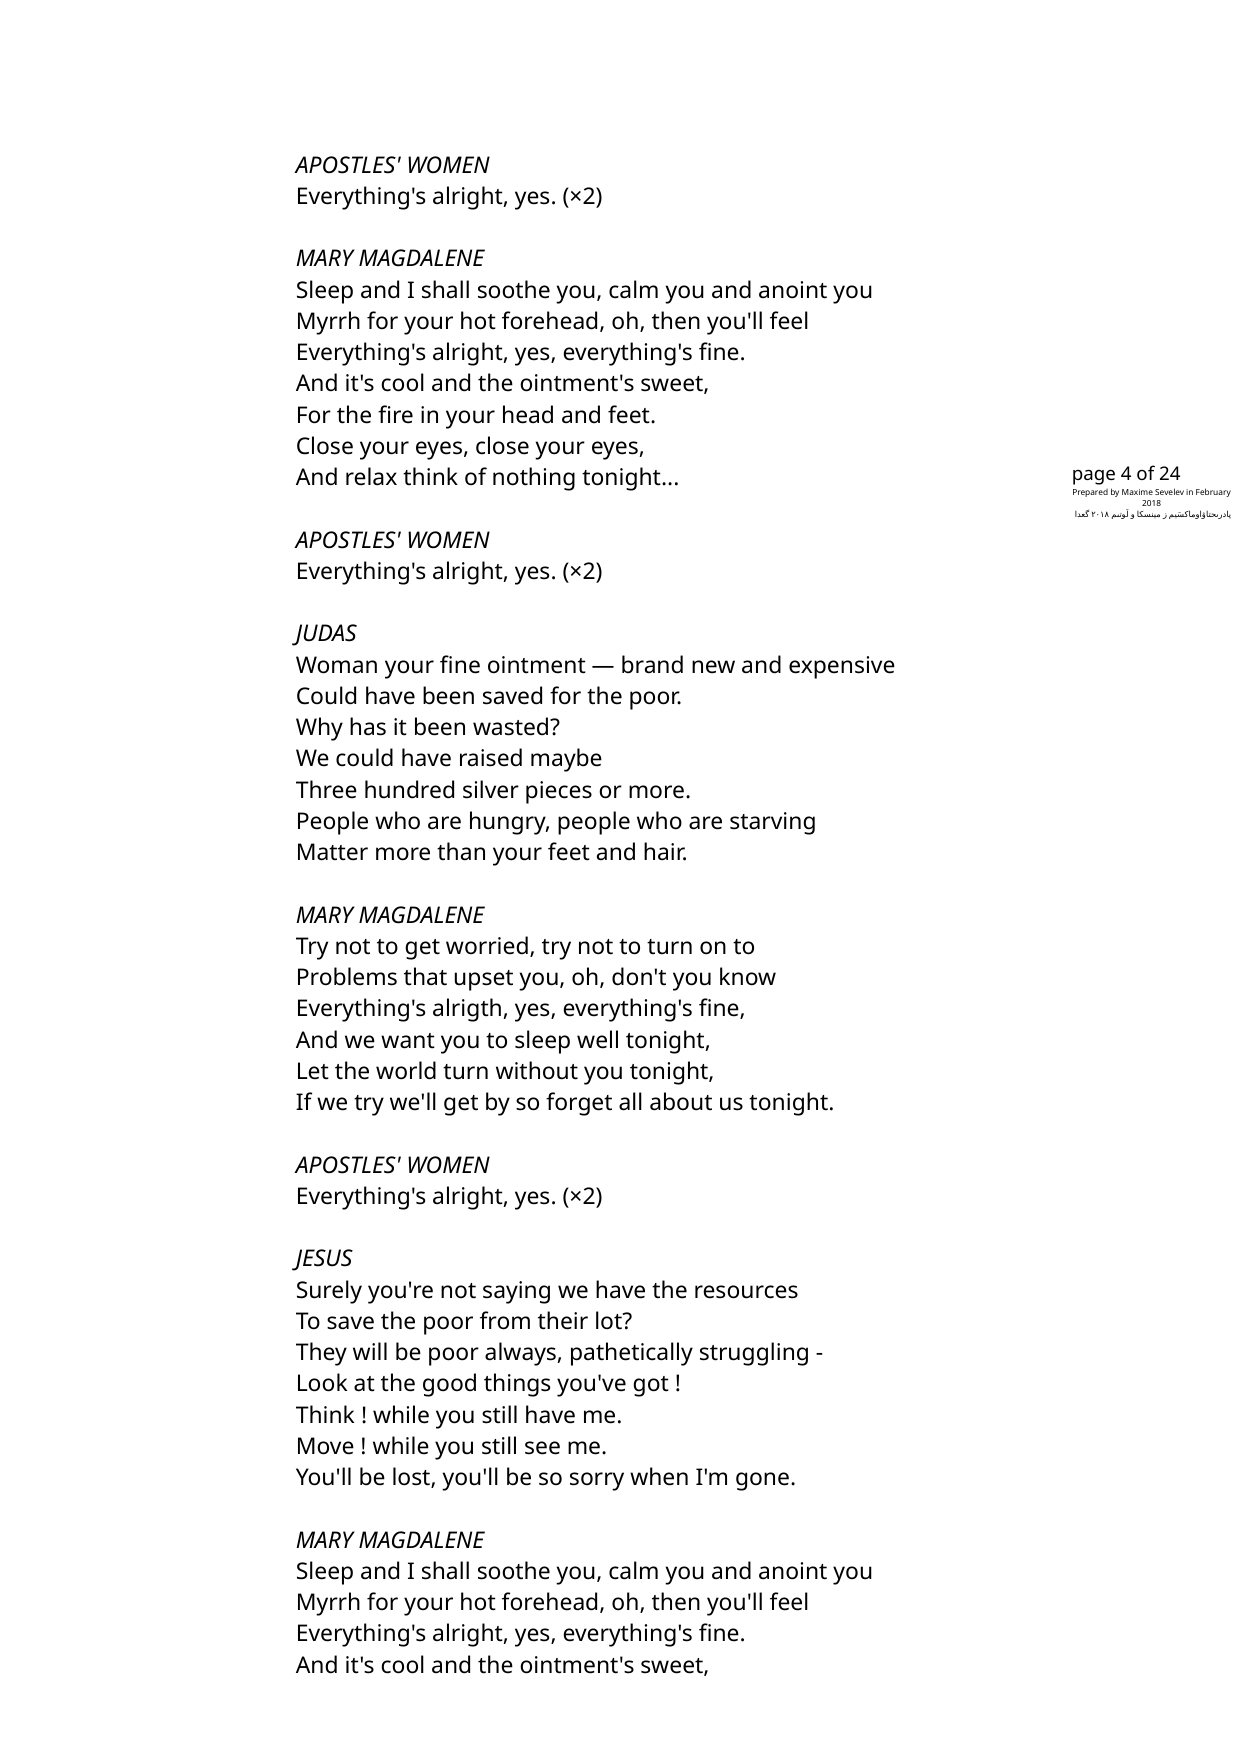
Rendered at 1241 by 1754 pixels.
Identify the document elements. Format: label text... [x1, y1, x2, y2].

text And it's cool and the ointment's sweet, [296, 367, 961, 398]
text And it's cool and the ointment's sweet, [296, 1648, 961, 1680]
text MARY MAGDALENE [296, 242, 961, 273]
text We could have raised maybe [296, 742, 961, 773]
text Let the world turn without you tonight, [296, 1055, 961, 1086]
text People who are hungry, people who are starving [296, 805, 961, 836]
text MARY MAGDALENE [296, 1523, 961, 1555]
text Could have been saved for the poor. [296, 680, 961, 711]
text Why has it been wasted? [296, 711, 961, 742]
text Everything's alright, yes, everything's fine. [296, 336, 961, 367]
text MARY MAGDALENE [296, 898, 961, 930]
text Everything's alright, yes. (×2) [296, 180, 961, 211]
text To save the poor from their lot? [296, 1305, 961, 1336]
text Everything's alrigth, yes, everything's fine, [296, 992, 961, 1023]
text Move ! while you still see me. [296, 1430, 961, 1461]
text Three hundred silver pieces or more. [296, 773, 961, 805]
text Sleep and I shall soothe you, calm you and anoint you [296, 1555, 961, 1586]
text JESUS [296, 1242, 961, 1273]
text Surely you're not saying we have the resources [296, 1273, 961, 1305]
text APOSTLES' WOMEN [296, 523, 961, 555]
text Sleep and I shall soothe you, calm you and anoint you [296, 273, 961, 305]
text Look at the good things you've got ! [296, 1367, 961, 1398]
text Myrrh for your hot forehead, oh, then you'll feel [296, 305, 961, 336]
text Close your eyes, close your eyes, [296, 430, 961, 461]
text For the fire in your head and feet. [296, 398, 961, 430]
text And relax think of nothing tonight... [296, 461, 961, 492]
text And we want you to sleep well tonight, [296, 1023, 961, 1055]
text Matter more than your feet and hair. [296, 836, 961, 867]
text Myrrh for your hot forehead, oh, then you'll feel [296, 1586, 961, 1617]
text Everything's alright, yes. (×2) [296, 1180, 961, 1211]
text Problems that upset you, oh, don't you know [296, 961, 961, 992]
text Woman your fine ointment — brand new and expensive [296, 648, 961, 680]
text They will be poor always, pathetically struggling - [296, 1336, 961, 1367]
text If we try we'll get by so forget all about us tonight. [296, 1086, 961, 1117]
text Everything's alright, yes, everything's fine. [296, 1617, 961, 1648]
text APOSTLES' WOMEN [296, 1148, 961, 1180]
text APOSTLES' WOMEN [296, 148, 961, 180]
text JUDAS [296, 617, 961, 648]
text You'll be lost, you'll be so sorry when I'm gone. [296, 1461, 961, 1492]
text Everything's alright, yes. (×2) [296, 555, 961, 586]
text Try not to get worried, try not to turn on to [296, 930, 961, 961]
text Think ! while you still have me. [296, 1398, 961, 1430]
